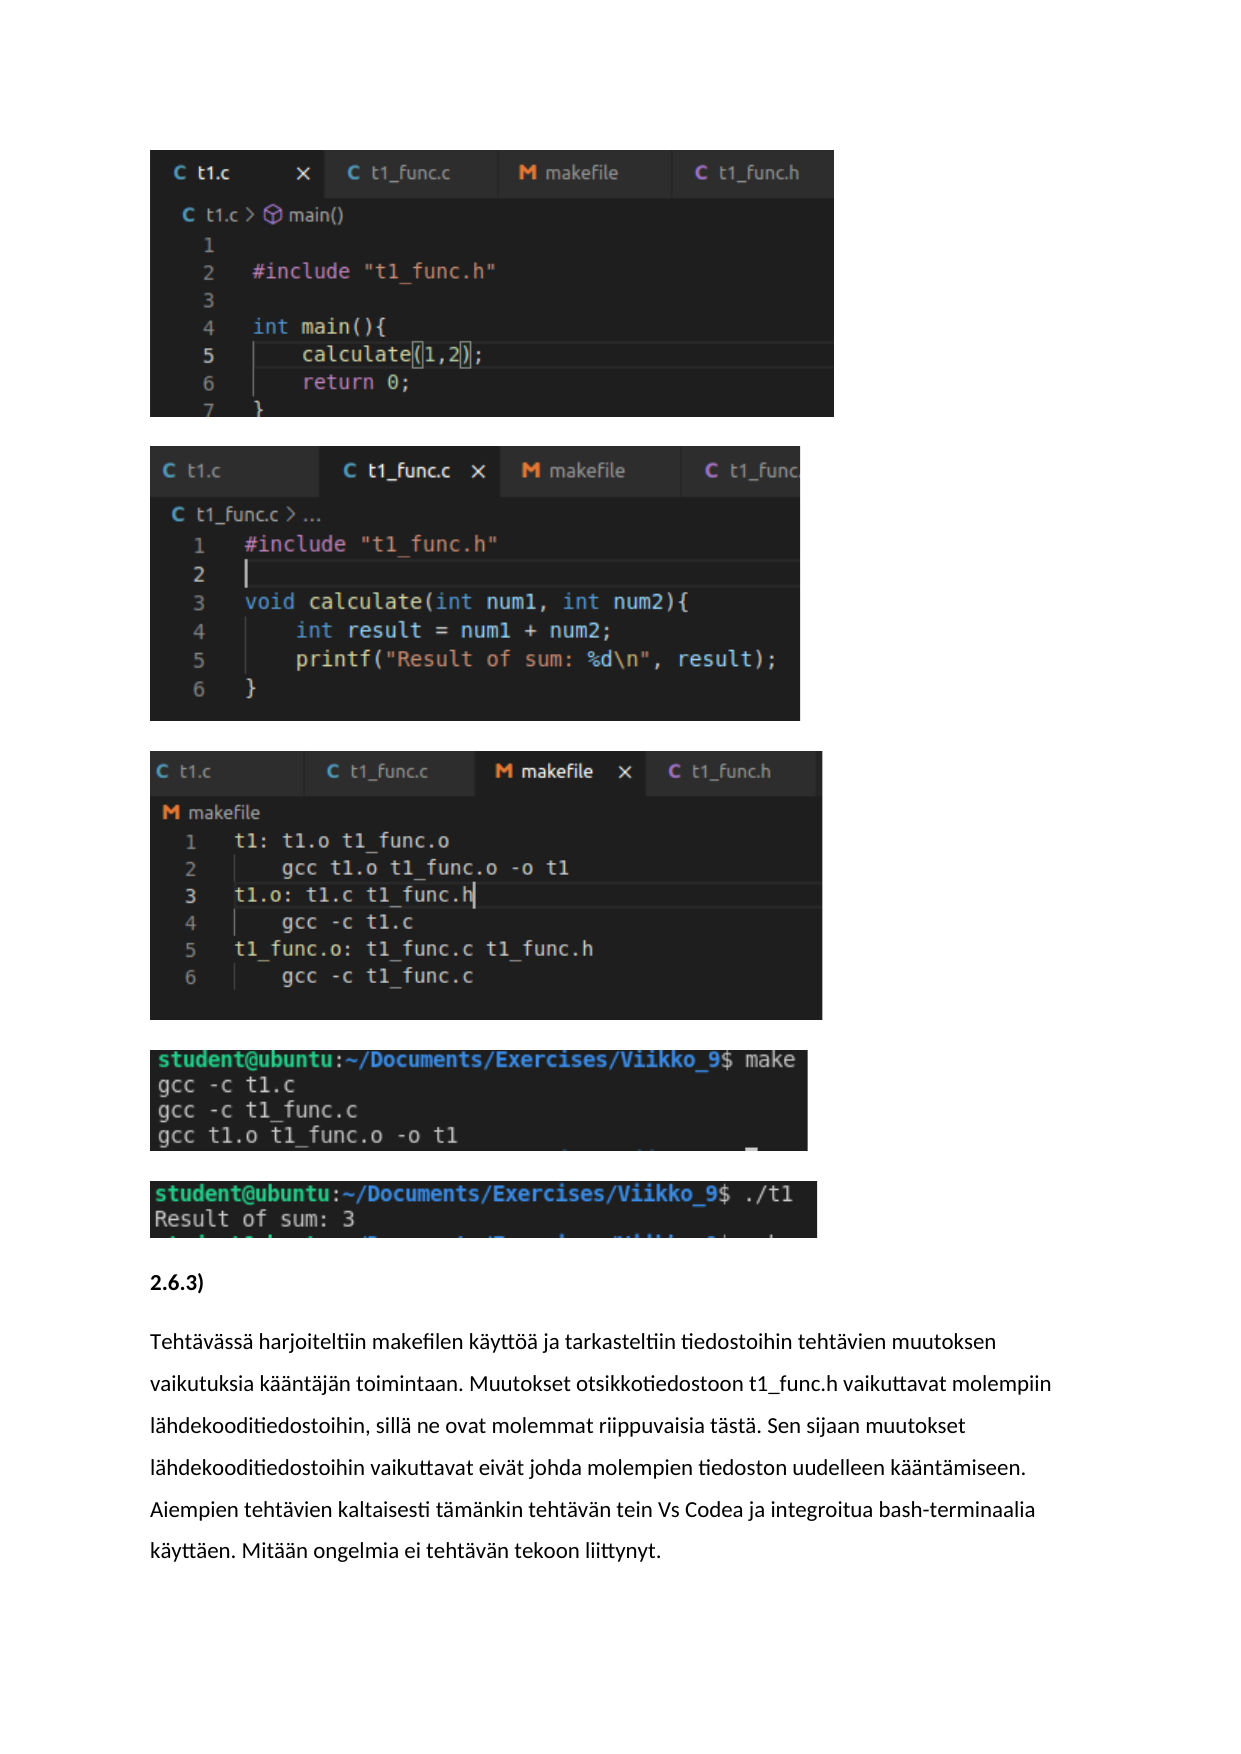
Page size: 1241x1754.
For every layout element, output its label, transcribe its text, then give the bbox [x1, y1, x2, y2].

text 2.6.3) [150, 1268, 1090, 1296]
text Tehtävässä harjoiteltiin makefilen käyttöä ja tarkasteltiin tiedostoihin tehtävien muutoksen vaikutuksia kääntäjän toimintaan. Muutokset otsikkotiedostoon t1_func.h vaikuttavat molempiin lähdekooditiedostoihin, sillä ne ovat molemmat riippuvaisia tästä. Sen sijaan muutokset lähdekooditiedostoihin vaikuttavat eivät johda molempien tiedoston uudelleen kääntämiseen. Aiempien tehtävien kaltaisesti tämänkin tehtävän tein Vs Codea ja integroitua bash-terminaalia käyttäen. Mitään ongelmia ei tehtävän tekoon liittynyt. [150, 1327, 1090, 1565]
